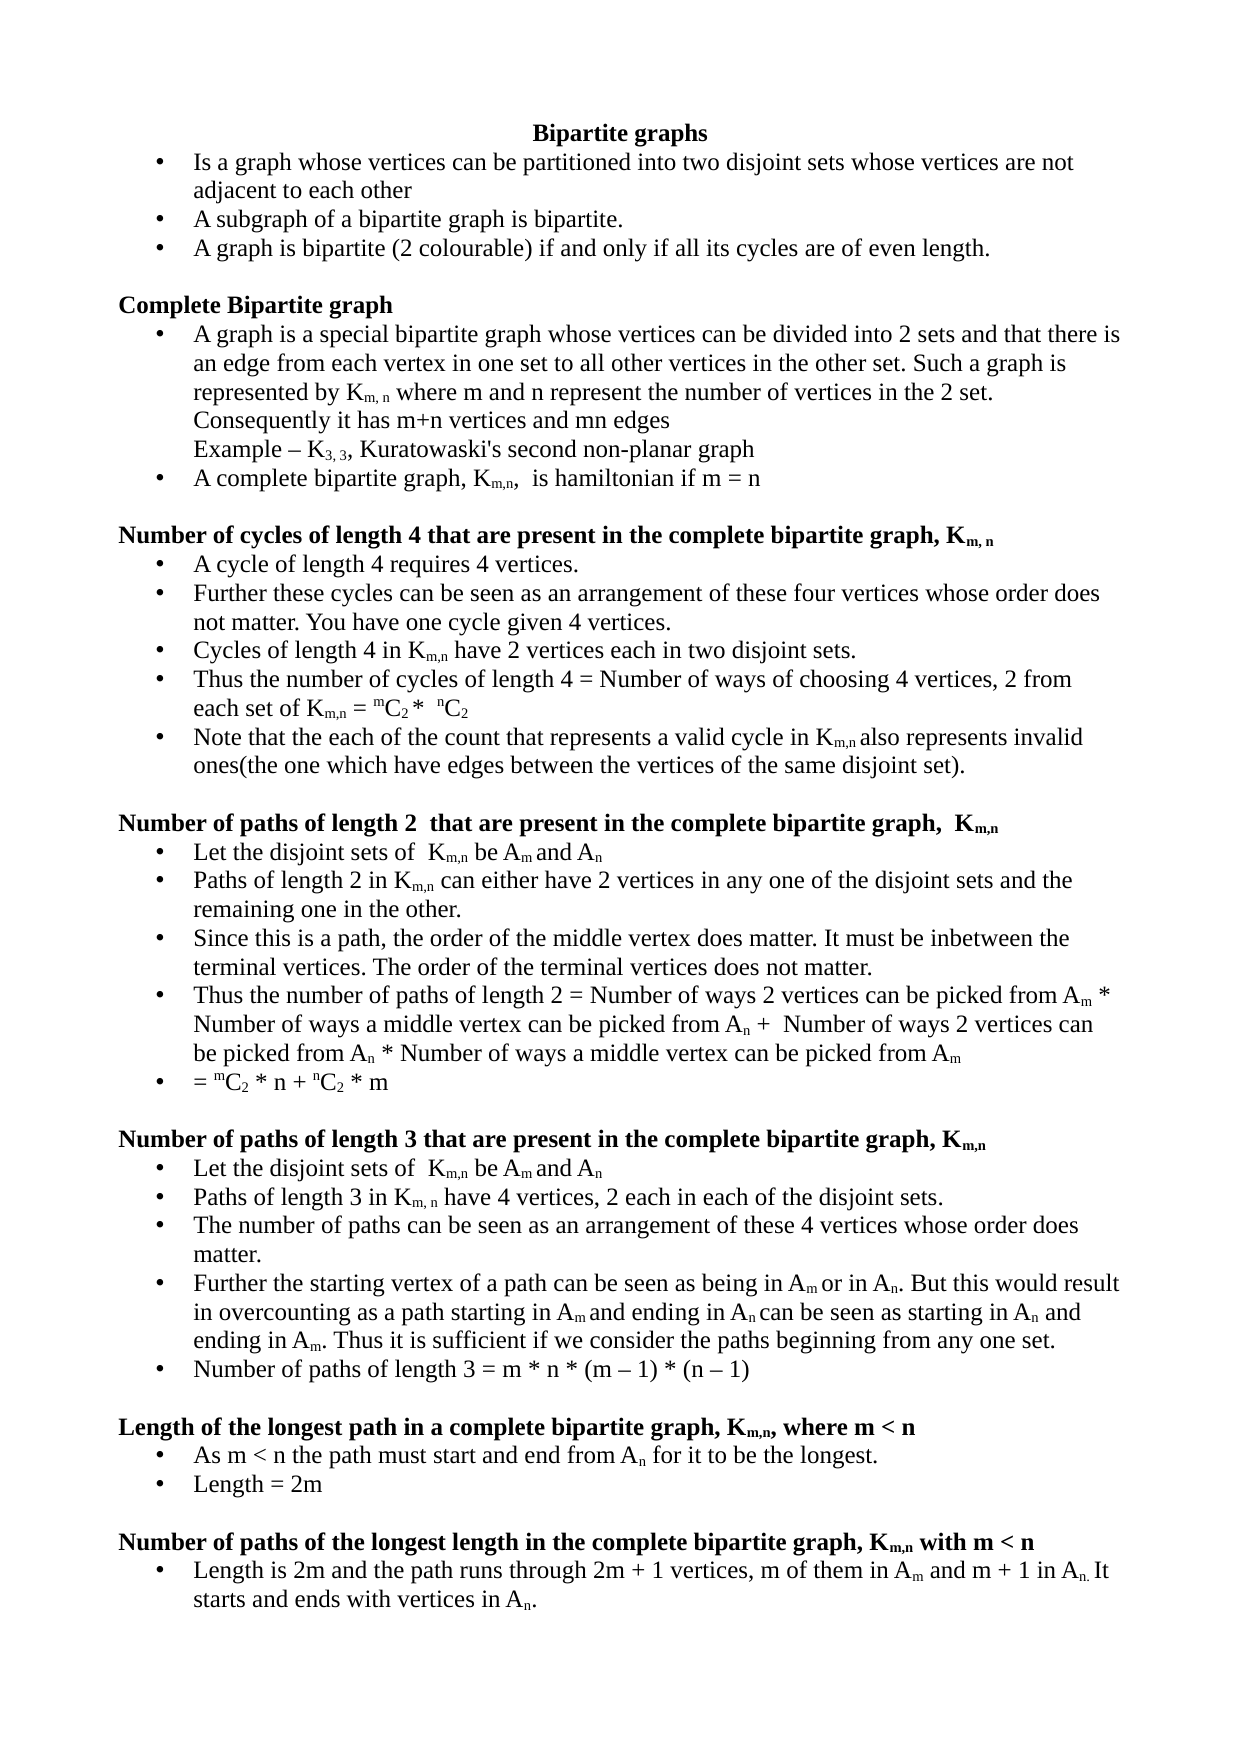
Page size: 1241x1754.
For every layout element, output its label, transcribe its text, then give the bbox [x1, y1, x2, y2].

text Bipartite graphs [118, 118, 1122, 147]
list Thus the number of paths of length 2 = Number of ways 2 vertices can be picked from Am * Number of ways a middle vertex can be picked from An + Number of ways 2 vertices can be picked from An * Number of ways a middle vertex can be picked from Am [156, 981, 1122, 1067]
list Further the starting vertex of a path can be seen as being in Am or in An. But this would result in overcounting as a path starting in Am and ending in An can be seen as starting in An and ending in Am. Thus it is sufficient if we consider the paths beginning from any one set. [156, 1268, 1122, 1354]
list Note that the each of the count that represents a valid cycle in Km,n also represents invalid ones(the one which have edges between the vertices of the same disjoint set). [156, 722, 1122, 779]
list The number of paths can be seen as an arrangement of these 4 vertices whose order does matter. [156, 1211, 1122, 1268]
list Number of paths of length 3 = m * n * (m – 1) * (n – 1) [156, 1354, 1122, 1383]
text Length of the longest path in a complete bipartite graph, Km,n, where m < n [118, 1412, 1122, 1441]
list Cycles of length 4 in Km,n have 2 vertices each in two disjoint sets. [156, 636, 1122, 664]
list A subgraph of a bipartite graph is bipartite. [156, 204, 1122, 233]
list Is a graph whose vertices can be partitioned into two disjoint sets whose vertices are not adjacent to each other [156, 147, 1122, 204]
list A graph is bipartite (2 colourable) if and only if all its cycles are of even length. [156, 233, 1122, 262]
list Example – K3, 3, Kuratowaski's second non-planar graph [156, 434, 1122, 463]
list Paths of length 3 in Km, n have 4 vertices, 2 each in each of the disjoint sets. [156, 1182, 1122, 1211]
list Length is 2m and the path runs through 2m + 1 vertices, m of them in Am and m + 1 in An. It starts and ends with vertices in An. [156, 1556, 1122, 1613]
text Number of paths of the longest length in the complete bipartite graph, Km,n with m < n [118, 1527, 1122, 1556]
list A cycle of length 4 requires 4 vertices. [156, 549, 1122, 578]
list As m < n the path must start and end from An for it to be the longest. [156, 1441, 1122, 1469]
text Number of cycles of length 4 that are present in the complete bipartite graph, Km, n [118, 521, 1122, 549]
text Number of paths of length 3 that are present in the complete bipartite graph, Km,n [118, 1124, 1122, 1153]
list Let the disjoint sets of Km,n be Am and An [156, 1153, 1122, 1182]
list A complete bipartite graph, Km,n, is hamiltonian if m = n [156, 463, 1122, 492]
list A graph is a special bipartite graph whose vertices can be divided into 2 sets and that there is an edge from each vertex in one set to all other vertices in the other set. Such a graph is represented by Km, n where m and n represent the number of vertices in the 2 set. Consequently it has m+n vertices and mn edges [156, 319, 1122, 434]
list Since this is a path, the order of the middle vertex does matter. It must be inbetween the terminal vertices. The order of the terminal vertices does not matter. [156, 923, 1122, 981]
list Length = 2m [156, 1469, 1122, 1498]
list Let the disjoint sets of Km,n be Am and An [156, 837, 1122, 866]
list Paths of length 2 in Km,n can either have 2 vertices in any one of the disjoint sets and the remaining one in the other. [156, 866, 1122, 923]
text Number of paths of length 2 that are present in the complete bipartite graph, Km,n [118, 808, 1122, 837]
list Thus the number of cycles of length 4 = Number of ways of choosing 4 vertices, 2 from each set of Km,n = mC2 * nC2 [156, 664, 1122, 722]
text Complete Bipartite graph [118, 291, 1122, 319]
list Further these cycles can be seen as an arrangement of these four vertices whose order does not matter. You have one cycle given 4 vertices. [156, 578, 1122, 636]
list = mC2 * n + nC2 * m [156, 1067, 1122, 1096]
